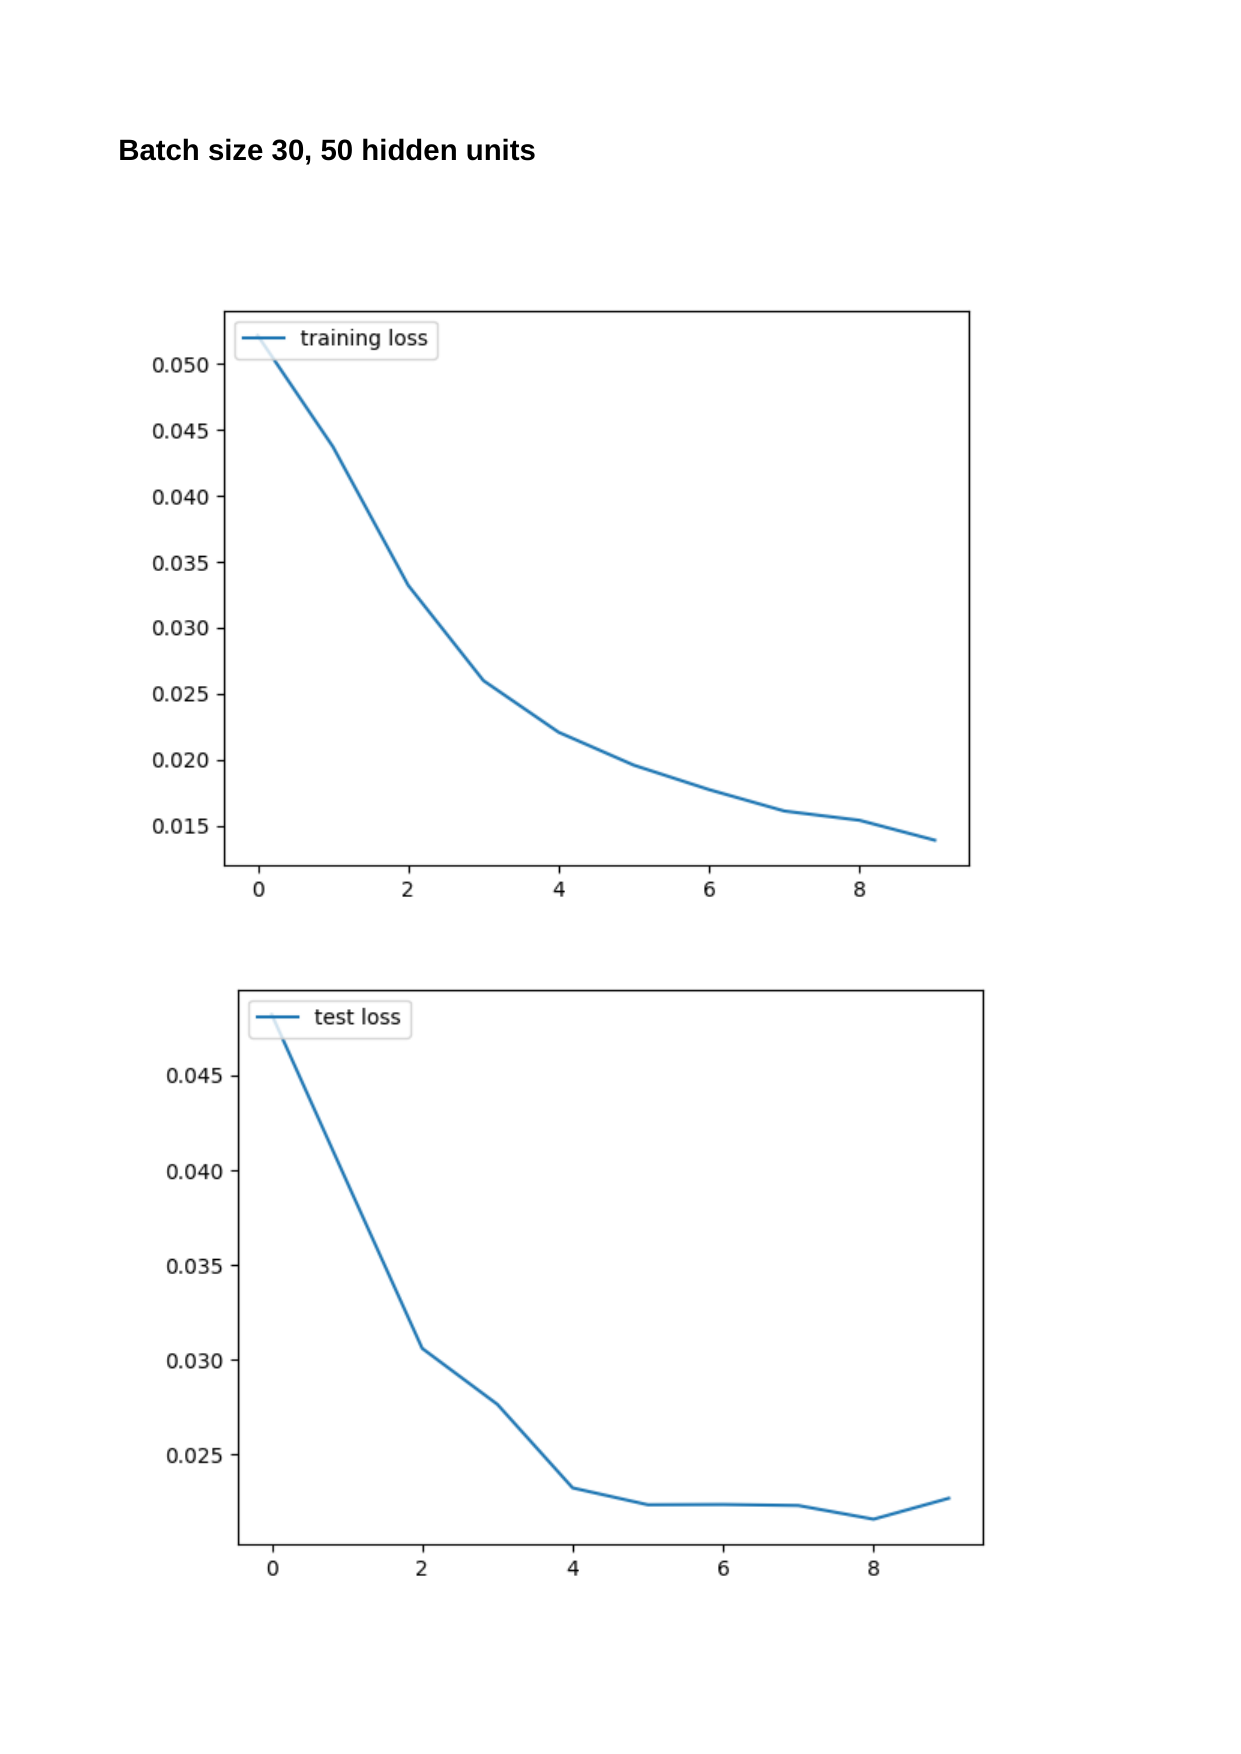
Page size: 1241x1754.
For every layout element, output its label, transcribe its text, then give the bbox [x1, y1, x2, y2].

subtitle Batch size 30, 50 hidden units [118, 133, 1122, 166]
picture [104, 224, 1079, 1624]
